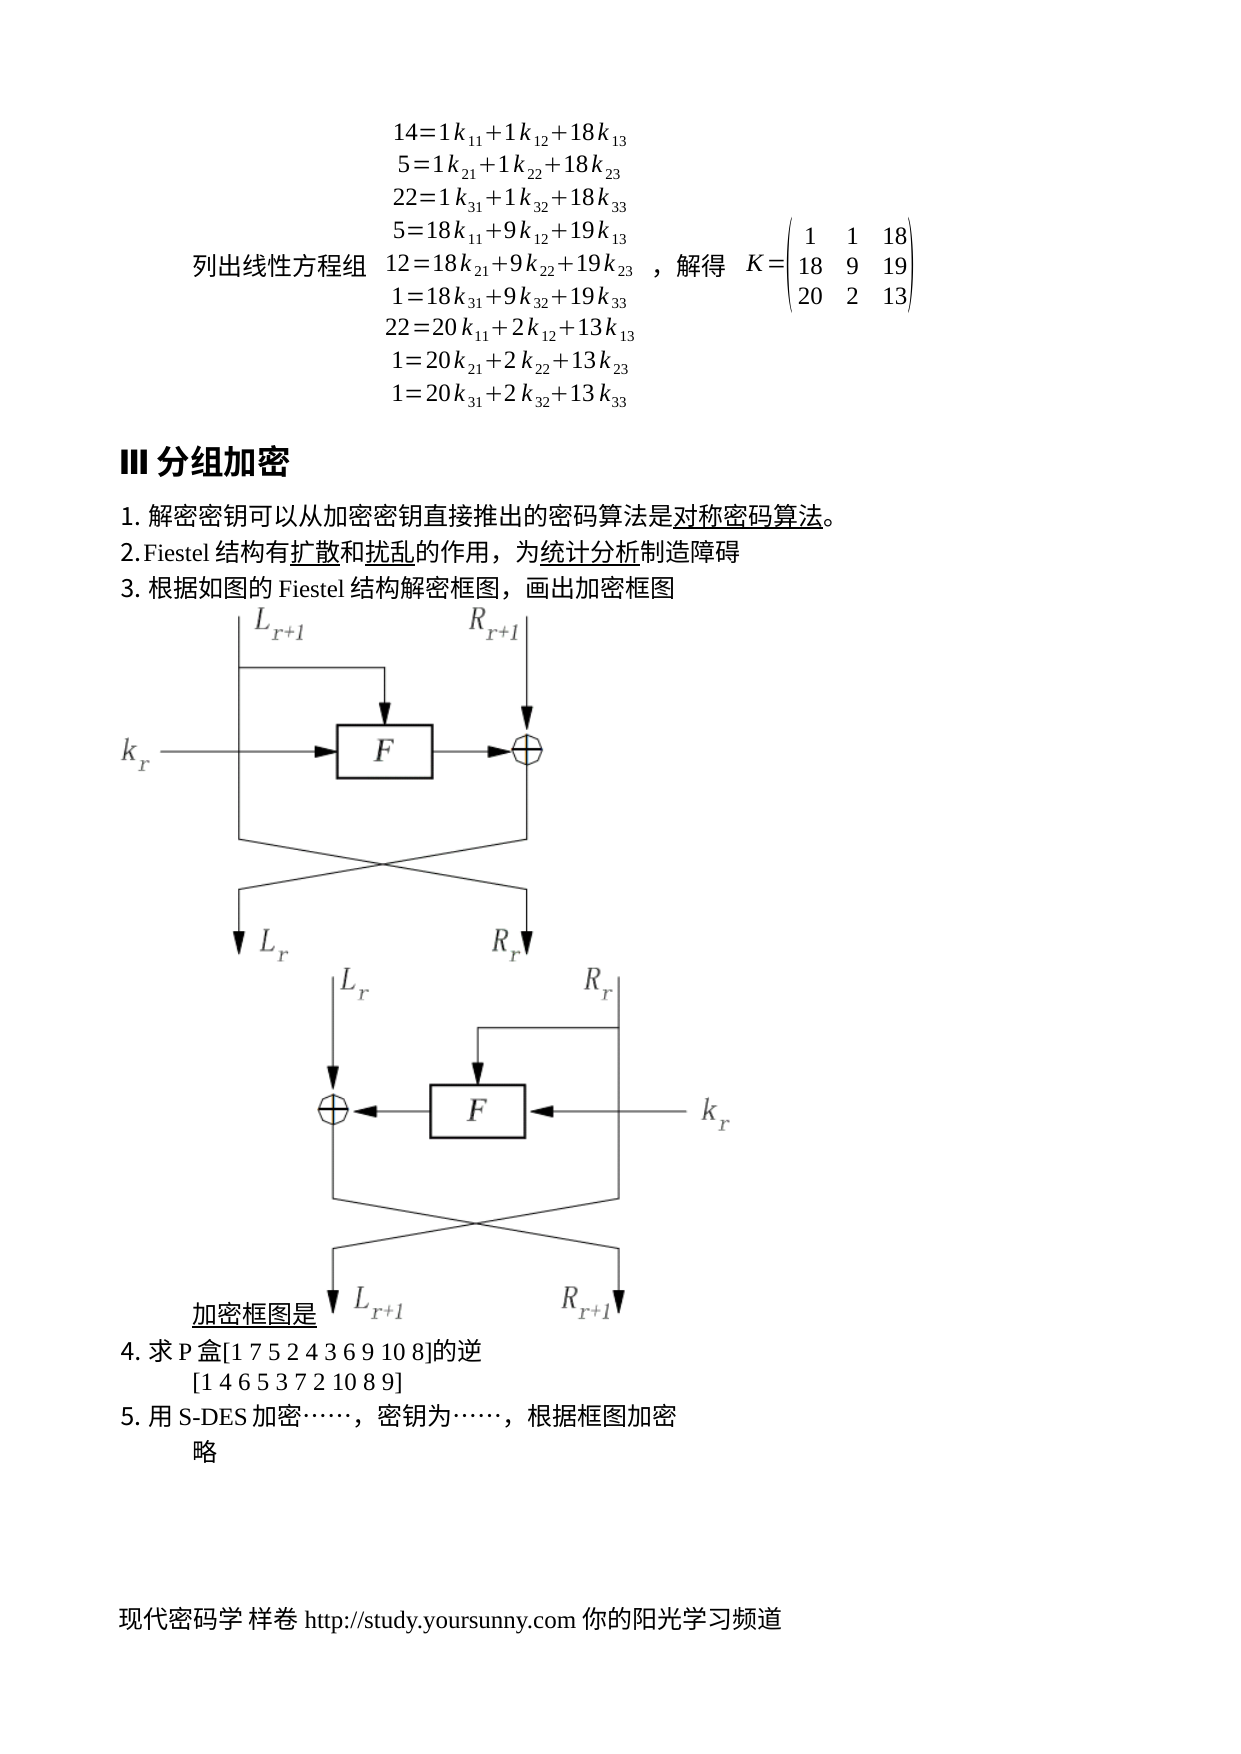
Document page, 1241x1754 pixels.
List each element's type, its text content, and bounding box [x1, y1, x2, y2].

text ⒈解密密钥可以从加密密钥直接推出的密码算法是对称密码算法。 [118, 496, 1122, 533]
text ⒊根据如图的Fiestel结构解密框图，画出加密框图 [118, 569, 1122, 964]
picture [118, 605, 732, 1324]
text 列出线性方程组，解得 [192, 118, 1122, 410]
text 略 [192, 1432, 1122, 1468]
text ⒉Fiestel结构有扩散和扰乱的作用，为统计分析制造障碍 [118, 533, 1122, 569]
text 加密框图是 [192, 964, 1122, 1331]
text [1 4 6 5 3 7 2 10 8 9] [192, 1367, 1122, 1396]
subtitle Ⅲ分组加密 [118, 435, 1122, 484]
text ⒌用S-DES加密……，密钥为……，根据框图加密 [118, 1396, 1122, 1432]
text ⒋求P盒[1 7 5 2 4 3 6 9 10 8]的逆 [118, 1331, 1122, 1367]
